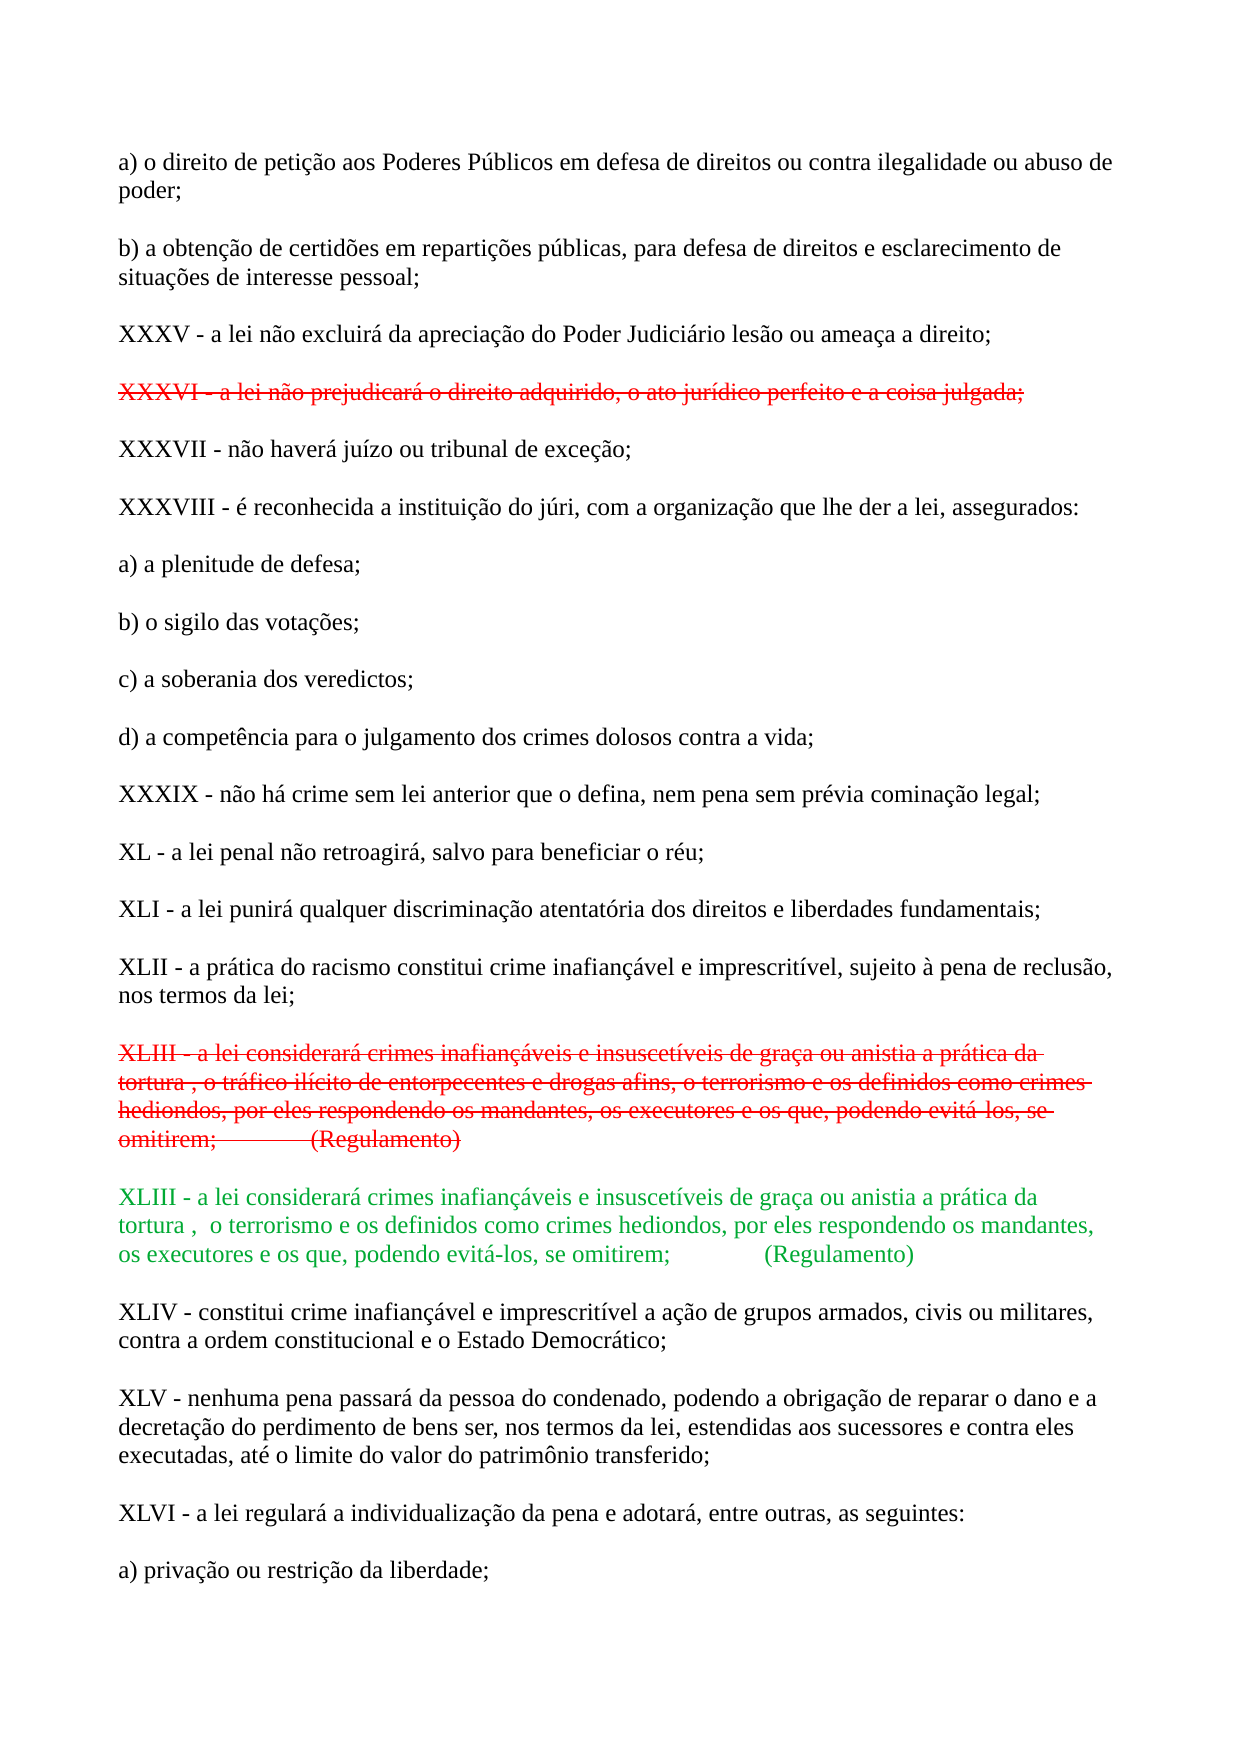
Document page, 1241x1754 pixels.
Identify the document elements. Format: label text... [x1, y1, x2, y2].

text XXXVII - não haverá juízo ou tribunal de exceção; [118, 434, 1122, 463]
text XXXIX - não há crime sem lei anterior que o defina, nem pena sem prévia cominação legal; [118, 779, 1122, 808]
text a) o direito de petição aos Poderes Públicos em defesa de direitos ou contra ilegalidade ou abuso de poder; [118, 147, 1122, 204]
text b) o sigilo das votações; [118, 607, 1122, 636]
text XLII - a prática do racismo constitui crime inafiançável e imprescritível, sujeito à pena de reclusão, nos termos da lei; [118, 952, 1122, 1009]
text XLI - a lei punirá qualquer discriminação atentatória dos direitos e liberdades fundamentais; [118, 894, 1122, 923]
text c) a soberania dos veredictos; [118, 664, 1122, 693]
text a) a plenitude de defesa; [118, 549, 1122, 578]
text a) privação ou restrição da liberdade; [118, 1556, 1122, 1584]
text XXXVI - a lei não prejudicará o direito adquirido, o ato jurídico perfeito e a coisa julgada; [118, 377, 1122, 406]
text b) a obtenção de certidões em repartições públicas, para defesa de direitos e esclarecimento de situações de interesse pessoal; [118, 233, 1122, 291]
text XLIV - constitui crime inafiançável e imprescritível a ação de grupos armados, civis ou militares, contra a ordem constitucional e o Estado Democrático; [118, 1297, 1122, 1354]
text XLIII - a lei considerará crimes inafiançáveis e insuscetíveis de graça ou anistia a prática da tortura , o terrorismo e os definidos como crimes hediondos, por eles respondendo os mandantes, os executores e os que, podendo evitá-los, se omitirem; (Regulamento) [118, 1182, 1122, 1268]
text XLV - nenhuma pena passará da pessoa do condenado, podendo a obrigação de reparar o dano e a decretação do perdimento de bens ser, nos termos da lei, estendidas aos sucessores e contra eles executadas, até o limite do valor do patrimônio transferido; [118, 1383, 1122, 1469]
text XLVI - a lei regulará a individualização da pena e adotará, entre outras, as seguintes: [118, 1498, 1122, 1527]
text d) a competência para o julgamento dos crimes dolosos contra a vida; [118, 722, 1122, 751]
text XXXVIII - é reconhecida a instituição do júri, com a organização que lhe der a lei, assegurados: [118, 492, 1122, 521]
text XXXV - a lei não excluirá da apreciação do Poder Judiciário lesão ou ameaça a direito; [118, 319, 1122, 348]
text XL - a lei penal não retroagirá, salvo para beneficiar o réu; [118, 837, 1122, 866]
text XLIII - a lei considerará crimes inafiançáveis e insuscetíveis de graça ou anistia a prática da tortura , o tráfico ilícito de entorpecentes e drogas afins, o terrorismo e os definidos como crimes hediondos, por eles respondendo os mandantes, os executores e os que, podendo evitá-los, se omitirem; (Regulamento) [118, 1038, 1122, 1153]
